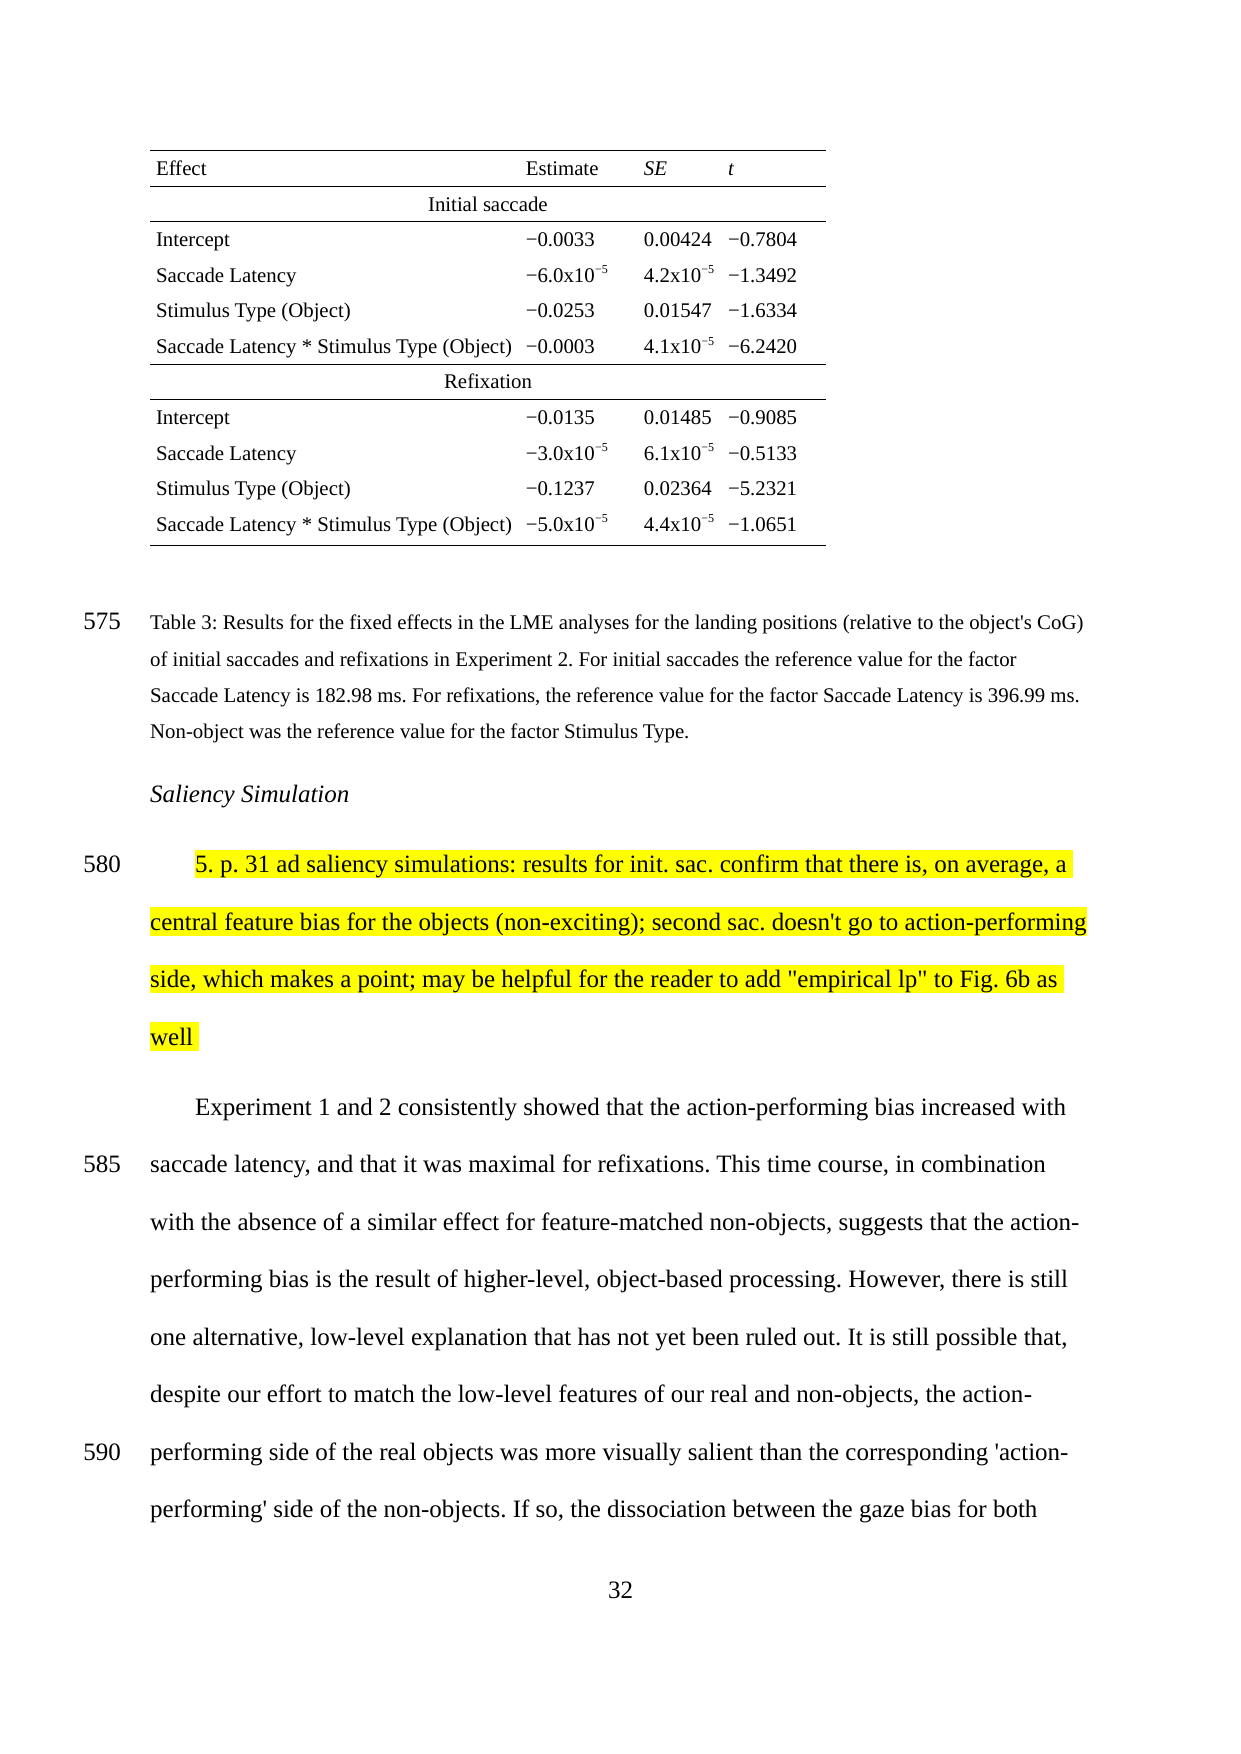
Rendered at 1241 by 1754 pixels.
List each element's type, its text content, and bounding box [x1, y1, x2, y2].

text Experiment 1 and 2 consistently showed that the action-performing bias increased with saccade latency, and that it was maximal for refixations. This time course, in combination with the absence of a similar effect for feature-matched non-objects, suggests that the action-performing bias is the result of higher-level, object-based processing. However, there is still one alternative, low-level explanation that has not yet been ruled out. It is still possible that, despite our effort to match the low-level features of our real and non-objects, the action-performing side of the real objects was more visually salient than the corresponding 'action-performing' side of the non-objects. If so, the dissociation between the gaze bias for both [150, 1092, 1091, 1523]
table_cell Intercept [150, 400, 520, 435]
table_cell Saccade Latency [150, 257, 520, 292]
table_cell Refixation [150, 365, 826, 399]
table_cell Saccade Latency * Stimulus Type (Object) [150, 506, 520, 545]
table_cell −5.0x10−5 [520, 506, 638, 545]
table_cell Stimulus Type (Object) [150, 470, 520, 506]
table_cell 0.01547 [638, 293, 722, 328]
table_cell −1.6334 [722, 293, 826, 328]
table_cell −0.5133 [722, 435, 826, 470]
table_cell 0.01485 [638, 400, 722, 435]
text Table 3: Results for the fixed effects in the LME analyses for the landing positions (relative to the object's CoG) of initial saccades and refixations in Experiment 2. For initial saccades the reference value for the factor Saccade Latency is 182.98 ms. For refixations, the reference value for the factor Saccade Latency is 396.99 ms. Non-object was the reference value for the factor Stimulus Type. [150, 606, 1091, 743]
table_cell −5.2321 [722, 470, 826, 506]
subtitle Saliency Simulation [150, 779, 1091, 808]
table_cell −6.2420 [722, 328, 826, 363]
table_cell −6.0x10−5 [520, 257, 638, 292]
table_cell −0.0003 [520, 328, 638, 363]
table_cell 0.02364 [638, 470, 722, 506]
table_cell −0.0033 [520, 222, 638, 257]
table_cell Initial saccade [150, 187, 826, 221]
table_cell Saccade Latency [150, 435, 520, 470]
table_cell Intercept [150, 222, 520, 257]
table_cell 6.1x10−5 [638, 435, 722, 470]
table_cell Stimulus Type (Object) [150, 293, 520, 328]
table_cell 4.4x10−5 [638, 506, 722, 545]
table_header t [722, 151, 826, 186]
table_cell 0.00424 [638, 222, 722, 257]
table_cell −1.0651 [722, 506, 826, 545]
table_cell −0.9085 [722, 400, 826, 435]
table_cell −3.0x10−5 [520, 435, 638, 470]
table_cell −0.0253 [520, 293, 638, 328]
table_cell −0.0135 [520, 400, 638, 435]
table_cell 4.2x10−5 [638, 257, 722, 292]
text 5. p. 31 ad saliency simulations: results for init. sac. confirm that there is, on average, a central feature bias for the objects (non-exciting); second sac. doesn't go to action-performing side, which makes a point; may be helpful for the reader to add "empirical lp" to Fig. 6b as well [150, 849, 1091, 1051]
table_cell −1.3492 [722, 257, 826, 292]
table_header Effect [150, 151, 520, 186]
table_header SE [638, 151, 722, 186]
table_cell Saccade Latency * Stimulus Type (Object) [150, 328, 520, 363]
table_cell 4.1x10−5 [638, 328, 722, 363]
table_cell −0.7804 [722, 222, 826, 257]
table_header Estimate [520, 151, 638, 186]
table_cell −0.1237 [520, 470, 638, 506]
